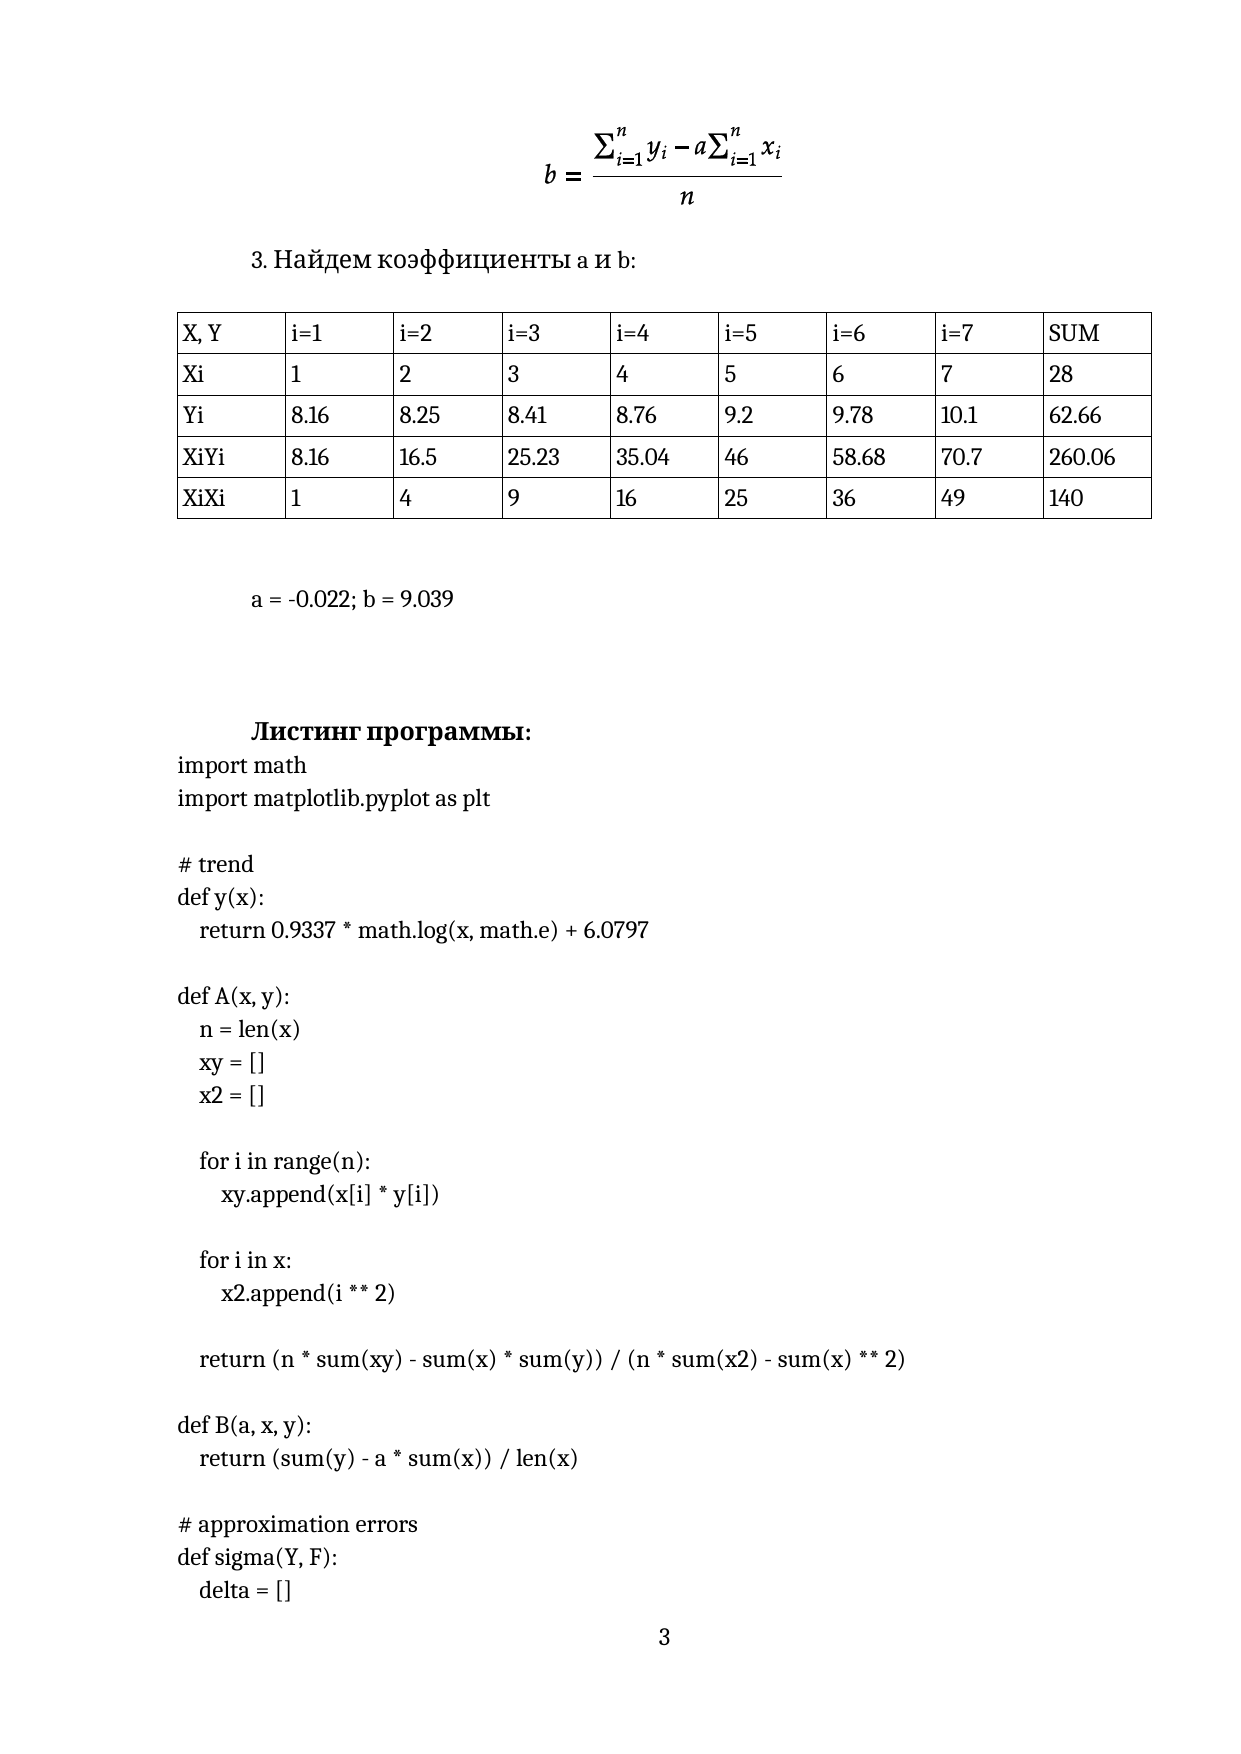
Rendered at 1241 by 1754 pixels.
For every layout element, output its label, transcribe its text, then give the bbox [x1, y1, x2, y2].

table_header i=1 [286, 313, 393, 353]
table_header i=2 [394, 313, 502, 353]
text for i in range(n): [177, 1147, 1152, 1176]
table_cell 58.68 [827, 437, 935, 477]
table_cell 3 [503, 354, 610, 394]
table_cell XiYi [178, 437, 285, 477]
text Листинг программы: [177, 717, 1152, 746]
table_cell 6 [827, 354, 935, 394]
text def sigma(Y, F): [177, 1543, 1152, 1572]
text x2.append(i ** 2) [177, 1279, 1152, 1308]
table_cell 7 [936, 354, 1043, 394]
table_cell 16.5 [394, 437, 502, 477]
text def y(x): [177, 883, 1152, 911]
text a = -0.022; b = 9.039 [177, 585, 1152, 614]
table_cell 10.1 [936, 396, 1043, 436]
text # approximation errors [177, 1510, 1152, 1539]
table_header i=7 [936, 313, 1043, 353]
table_header SUM [1044, 313, 1151, 353]
table_cell 4 [611, 354, 718, 394]
table_header i=4 [611, 313, 718, 353]
text xy.append(x[i] * y[i]) [177, 1180, 1152, 1208]
table_header i=6 [827, 313, 935, 353]
table_cell 70.7 [936, 437, 1043, 477]
text import matplotlib.pyplot as plt [177, 783, 1152, 812]
table_cell 8.16 [286, 396, 393, 436]
text return (sum(y) - a * sum(x)) / len(x) [177, 1444, 1152, 1473]
table_cell 35.04 [611, 437, 718, 477]
table_cell 5 [719, 354, 826, 394]
table_cell 8.41 [503, 396, 610, 436]
text import math [177, 751, 1152, 779]
table_cell 25 [719, 478, 826, 518]
table_cell 8.25 [394, 396, 502, 436]
table_header X, Y [178, 313, 285, 353]
text n = len(x) [177, 1015, 1152, 1043]
table_cell 25.23 [503, 437, 610, 477]
text 3. Найдем коэффициенты a и b: [177, 246, 1152, 275]
table_cell Xi [178, 354, 285, 394]
table_cell 2 [394, 354, 502, 394]
text return 0.9337 * math.log(x, math.e) + 6.0797 [177, 916, 1152, 944]
table_cell 46 [719, 437, 826, 477]
text x2 = [] [177, 1081, 1152, 1109]
text def A(x, y): [177, 982, 1152, 1010]
table_cell 1 [286, 478, 393, 518]
table_cell 140 [1044, 478, 1151, 518]
table_cell 8.76 [611, 396, 718, 436]
table_cell 9.78 [827, 396, 935, 436]
text for i in x: [177, 1246, 1152, 1274]
text return (n * sum(xy) - sum(x) * sum(y)) / (n * sum(x2) - sum(x) ** 2) [177, 1345, 1152, 1374]
table_cell 8.16 [286, 437, 393, 477]
table_cell 36 [827, 478, 935, 518]
table_cell 49 [936, 478, 1043, 518]
table_header i=5 [719, 313, 826, 353]
table_cell XiXi [178, 478, 285, 518]
table_cell 260.06 [1044, 437, 1151, 477]
table_header i=3 [503, 313, 610, 353]
table_cell 1 [286, 354, 393, 394]
table_cell 28 [1044, 354, 1151, 394]
table_cell 4 [394, 478, 502, 518]
text def B(a, x, y): [177, 1411, 1152, 1440]
table_cell Yi [178, 396, 285, 436]
table_cell 9.2 [719, 396, 826, 436]
text delta = [] [177, 1576, 1152, 1605]
table_cell 62.66 [1044, 396, 1151, 436]
text # trend [177, 849, 1152, 878]
text xy = [] [177, 1048, 1152, 1076]
table_cell 9 [503, 478, 610, 518]
table_cell 16 [611, 478, 718, 518]
